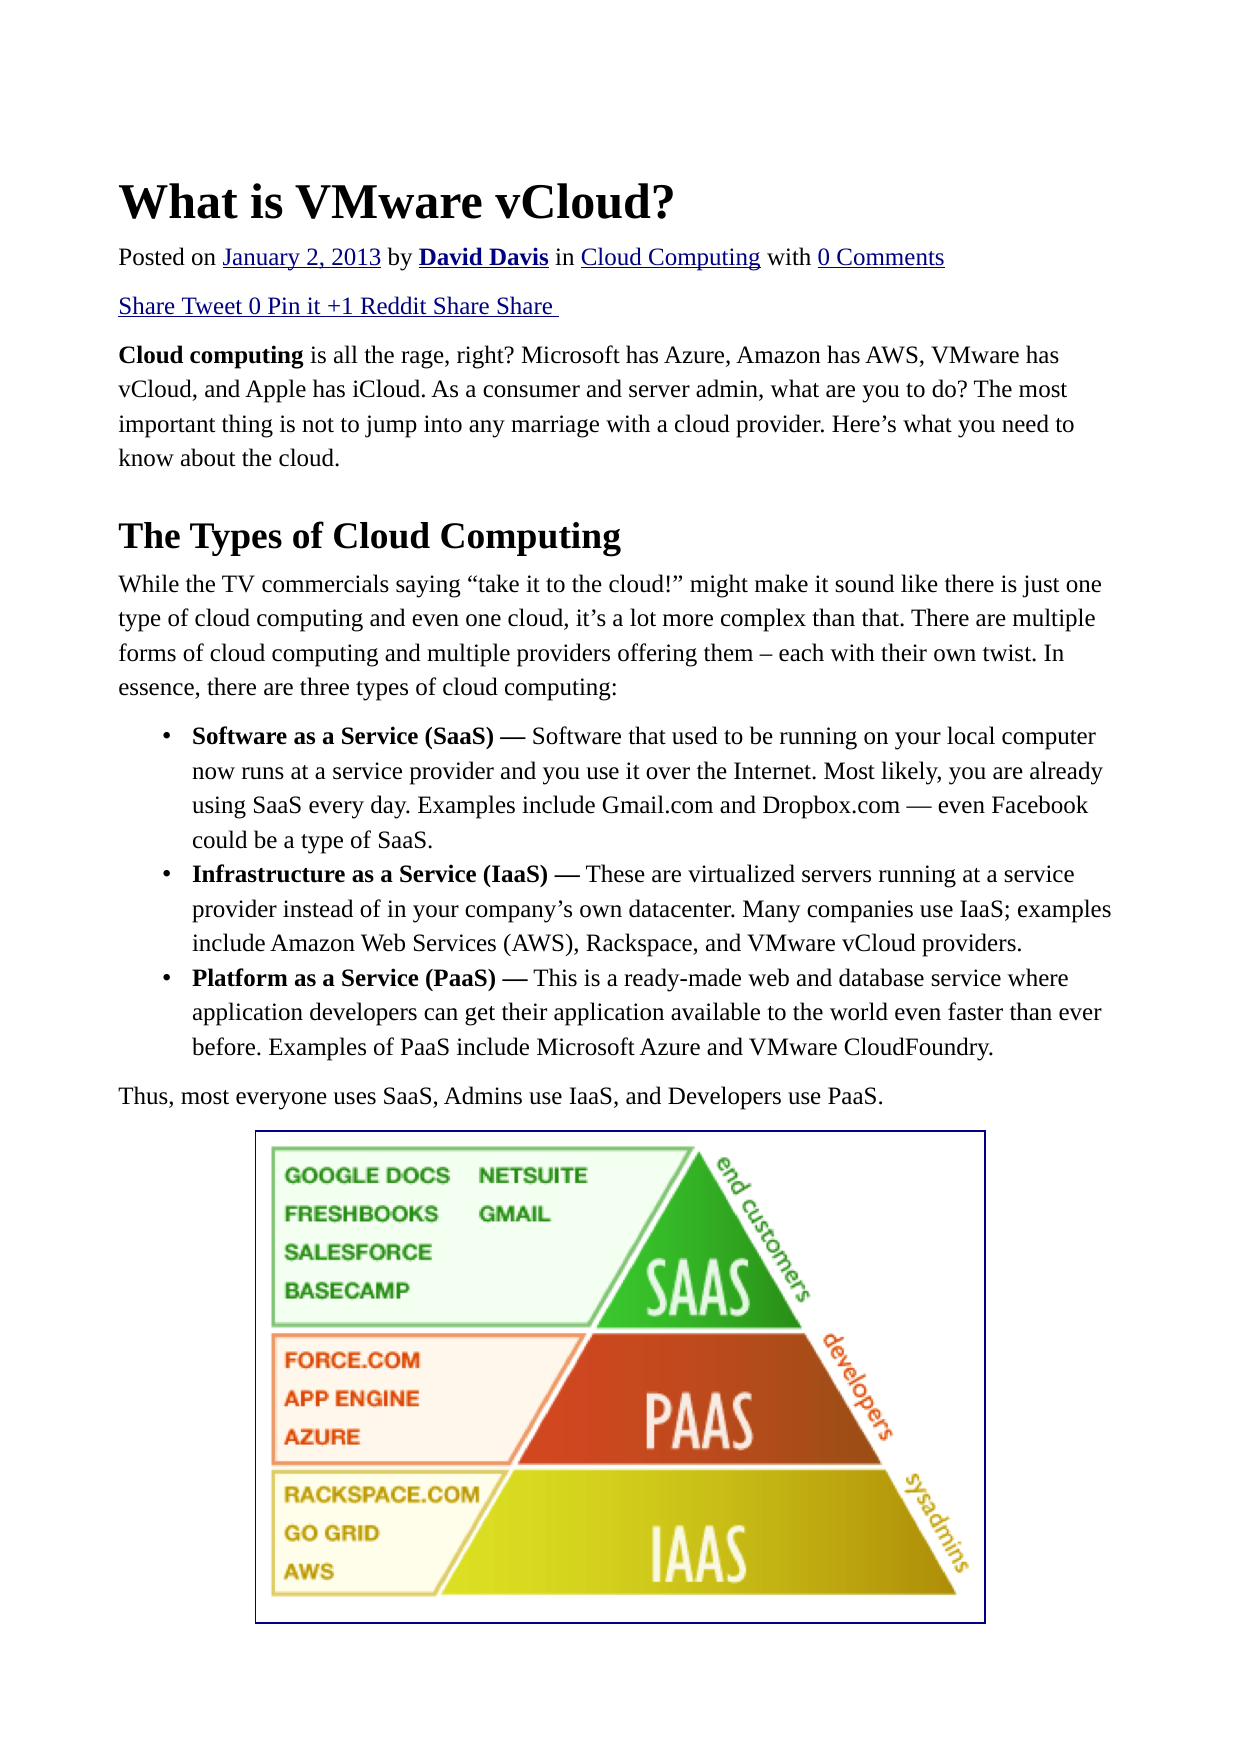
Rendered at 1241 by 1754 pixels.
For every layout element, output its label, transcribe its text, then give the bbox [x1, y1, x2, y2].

list Infrastructure as a Service (IaaS) — These are virtualized servers running at a service provider instead of in your company’s own datacenter. Many companies use IaaS; examples include Amazon Web Services (AWS), Rackspace, and VMware vCloud providers. [162, 859, 1122, 957]
subtitle What is VMware vCloud? [118, 172, 1122, 229]
text While the TV commercials saying “take it to the cloud!” might make it sound like there is just one type of cloud computing and even one cloud, it’s a lot more complex than that. There are multiple forms of cloud computing and multiple providers offering them – each with their own twist. In essence, there are three types of cloud computing: [118, 569, 1122, 701]
text Thus, most everyone uses SaaS, Admins use IaaS, and Developers use PaaS. [118, 1081, 1122, 1109]
picture [256, 1132, 984, 1622]
subtitle The Types of Cloud Computing [118, 513, 1122, 556]
text Posted on January 2, 2013 by David Davis in Cloud Computing with 0 Comments [118, 242, 1122, 271]
text Share Tweet 0 Pin it +1 Reddit Share Share [118, 291, 1122, 320]
list Platform as a Service (PaaS) — This is a ready-made web and database service where application developers can get their application available to the world even faster than ever before. Examples of PaaS include Microsoft Azure and VMware CloudFoundry. [162, 963, 1122, 1061]
list Software as a Service (SaaS) — Software that used to be running on your local computer now runs at a service provider and you use it over the Internet. Most likely, you are already using SaaS every day. Examples include Gmail.com and Dropbox.com — even Facebook could be a type of SaaS. [162, 721, 1122, 854]
text Cloud computing is all the rage, right? Microsoft has Azure, Amazon has AWS, VMware has vCloud, and Apple has iCloud. As a consumer and server admin, what are you to do? The most important thing is not to jump into any marriage with a cloud provider. Here’s what you need to know about the cloud. [118, 340, 1122, 472]
